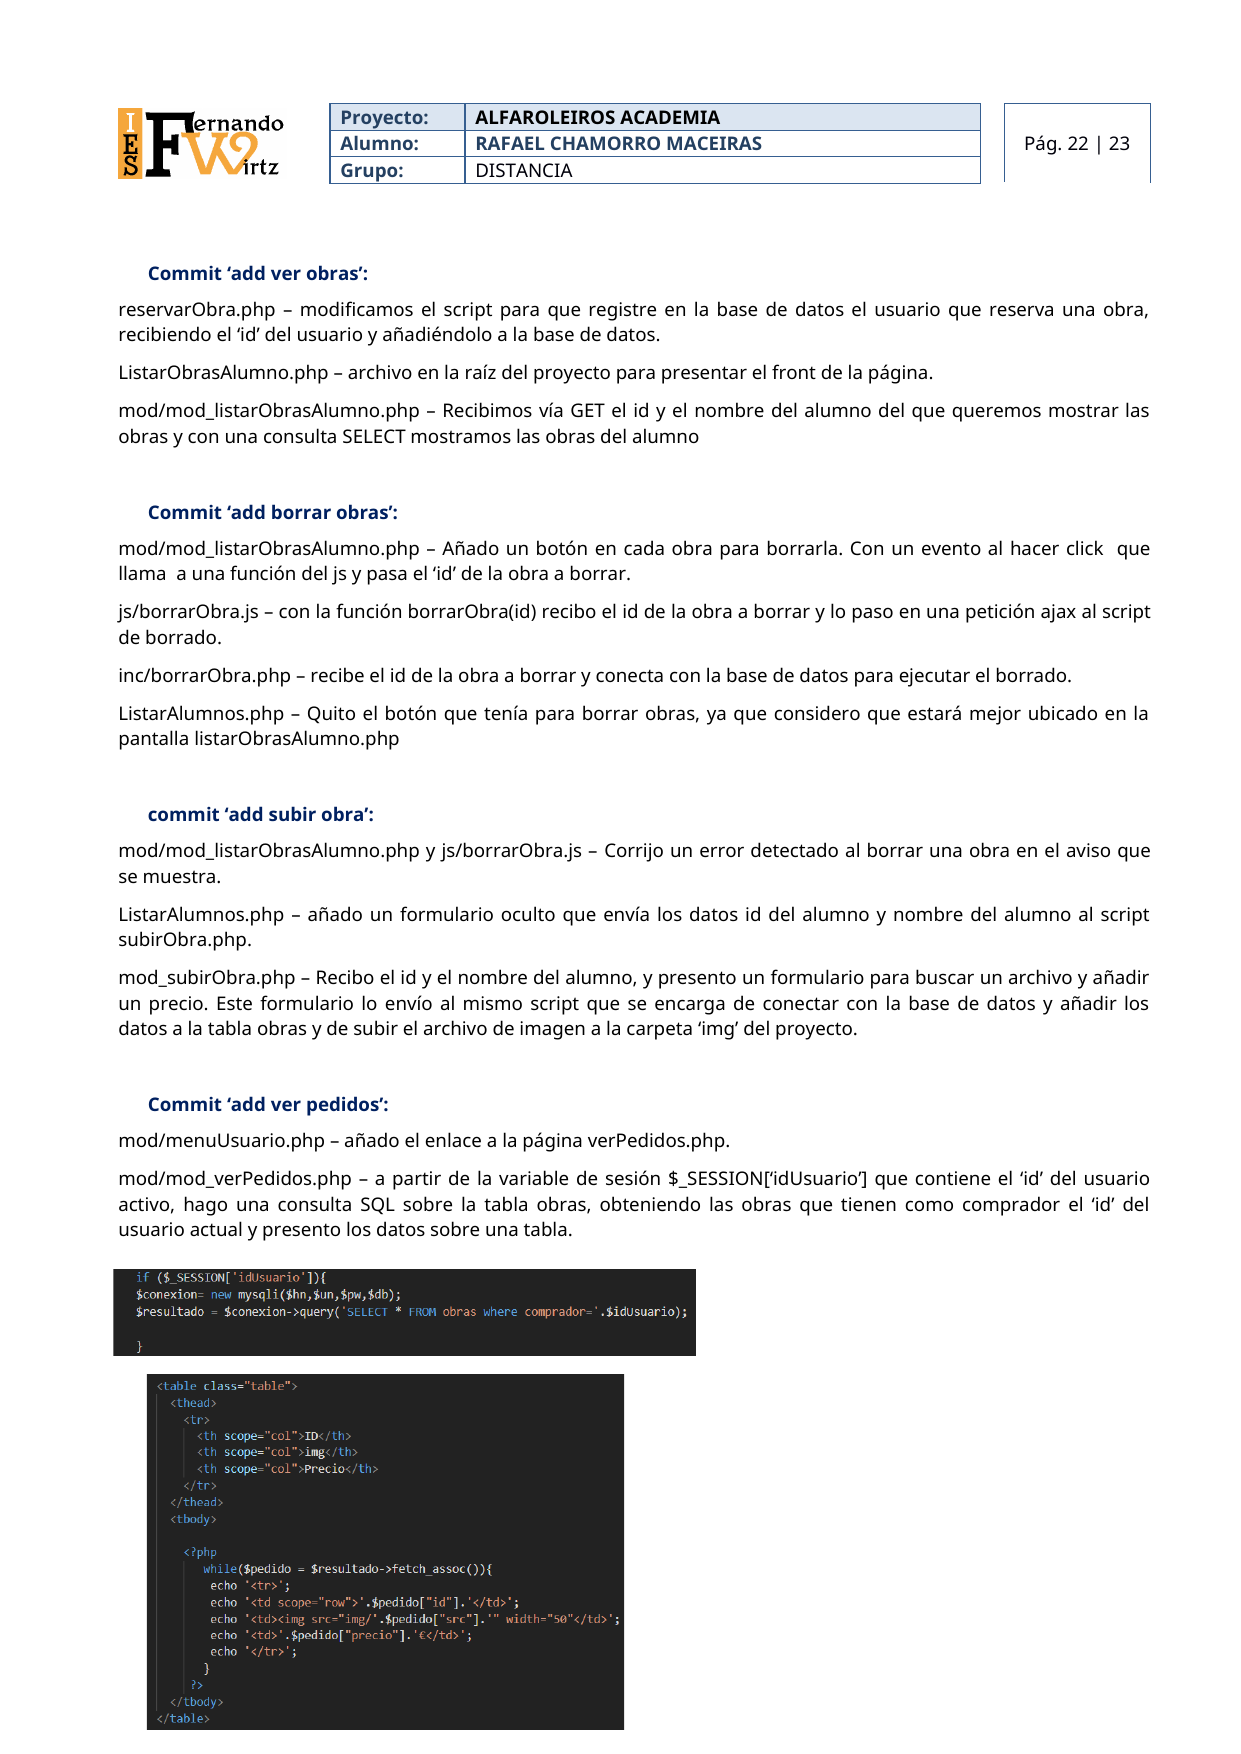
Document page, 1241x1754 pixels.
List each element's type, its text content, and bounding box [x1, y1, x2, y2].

text mod_subirObra.php – Recibo el id y el nombre del alumno, y presento un formulario para buscar un archivo y añadir un precio. Este formulario lo envío al mismo script que se encarga de conectar con la base de datos y añadir los datos a la tabla obras y de subir el archivo de imagen a la carpeta ‘img’ del proyecto. [118, 964, 1152, 1041]
picture [118, 108, 287, 179]
text inc/borrarObra.php – recibe el id de la obra a borrar y conecta con la base de datos para ejecutar el borrado. [118, 662, 1152, 687]
text commit ‘add subir obra’: [118, 802, 1152, 827]
text js/borrarObra.js – con la función borrarObra(id) recibo el id de la obra a borrar y lo paso en una petición ajax al script de borrado. [118, 598, 1152, 649]
text mod/mod_listarObrasAlumno.php y js/borrarObra.js – Corrijo un error detectado al borrar una obra en el aviso que se muestra. [118, 837, 1152, 888]
text ListarAlumnos.php – añado un formulario oculto que envía los datos id del alumno y nombre del alumno al script subirObra.php. [118, 901, 1152, 952]
text Commit ‘add borrar obras’: [118, 499, 1152, 524]
text mod/mod_listarObrasAlumno.php – Añado un botón en cada obra para borrarla. Con un evento al hacer click que llama a una función del js y pasa el ‘id’ de la obra a borrar. [118, 535, 1152, 586]
text ListarAlumnos.php – Quito el botón que tenía para borrar obras, ya que considero que estará mejor ubicado en la pantalla listarObrasAlumno.php [118, 700, 1152, 751]
text mod/menuUsuario.php – añado el enlace a la página verPedidos.php. [118, 1128, 1152, 1153]
text mod/mod_listarObrasAlumno.php – Recibimos vía GET el id y el nombre del alumno del que queremos mostrar las obras y con una consulta SELECT mostramos las obras del alumno [118, 397, 1152, 448]
text Commit ‘add ver pedidos’: [118, 1092, 1152, 1117]
text Commit ‘add ver obras’: [118, 260, 1152, 285]
picture [146, 1374, 625, 1730]
text mod/mod_verPedidos.php – a partir de la variable de sesión $_SESSION[‘idUsuario’] que contiene el ‘id’ del usuario activo, hago una consulta SQL sobre la tabla obras, obteniendo las obras que tienen como comprador el ‘id’ del usuario actual y presento los datos sobre una tabla. [118, 1166, 1152, 1242]
text ListarObrasAlumno.php – archivo en la raíz del proyecto para presentar el front de la página. [118, 359, 1152, 385]
text reservarObra.php – modificamos el script para que registre en la base de datos el usuario que reserva una obra, recibiendo el ‘id’ del usuario y añadiéndolo a la base de datos. [118, 296, 1152, 347]
picture [113, 1269, 696, 1356]
